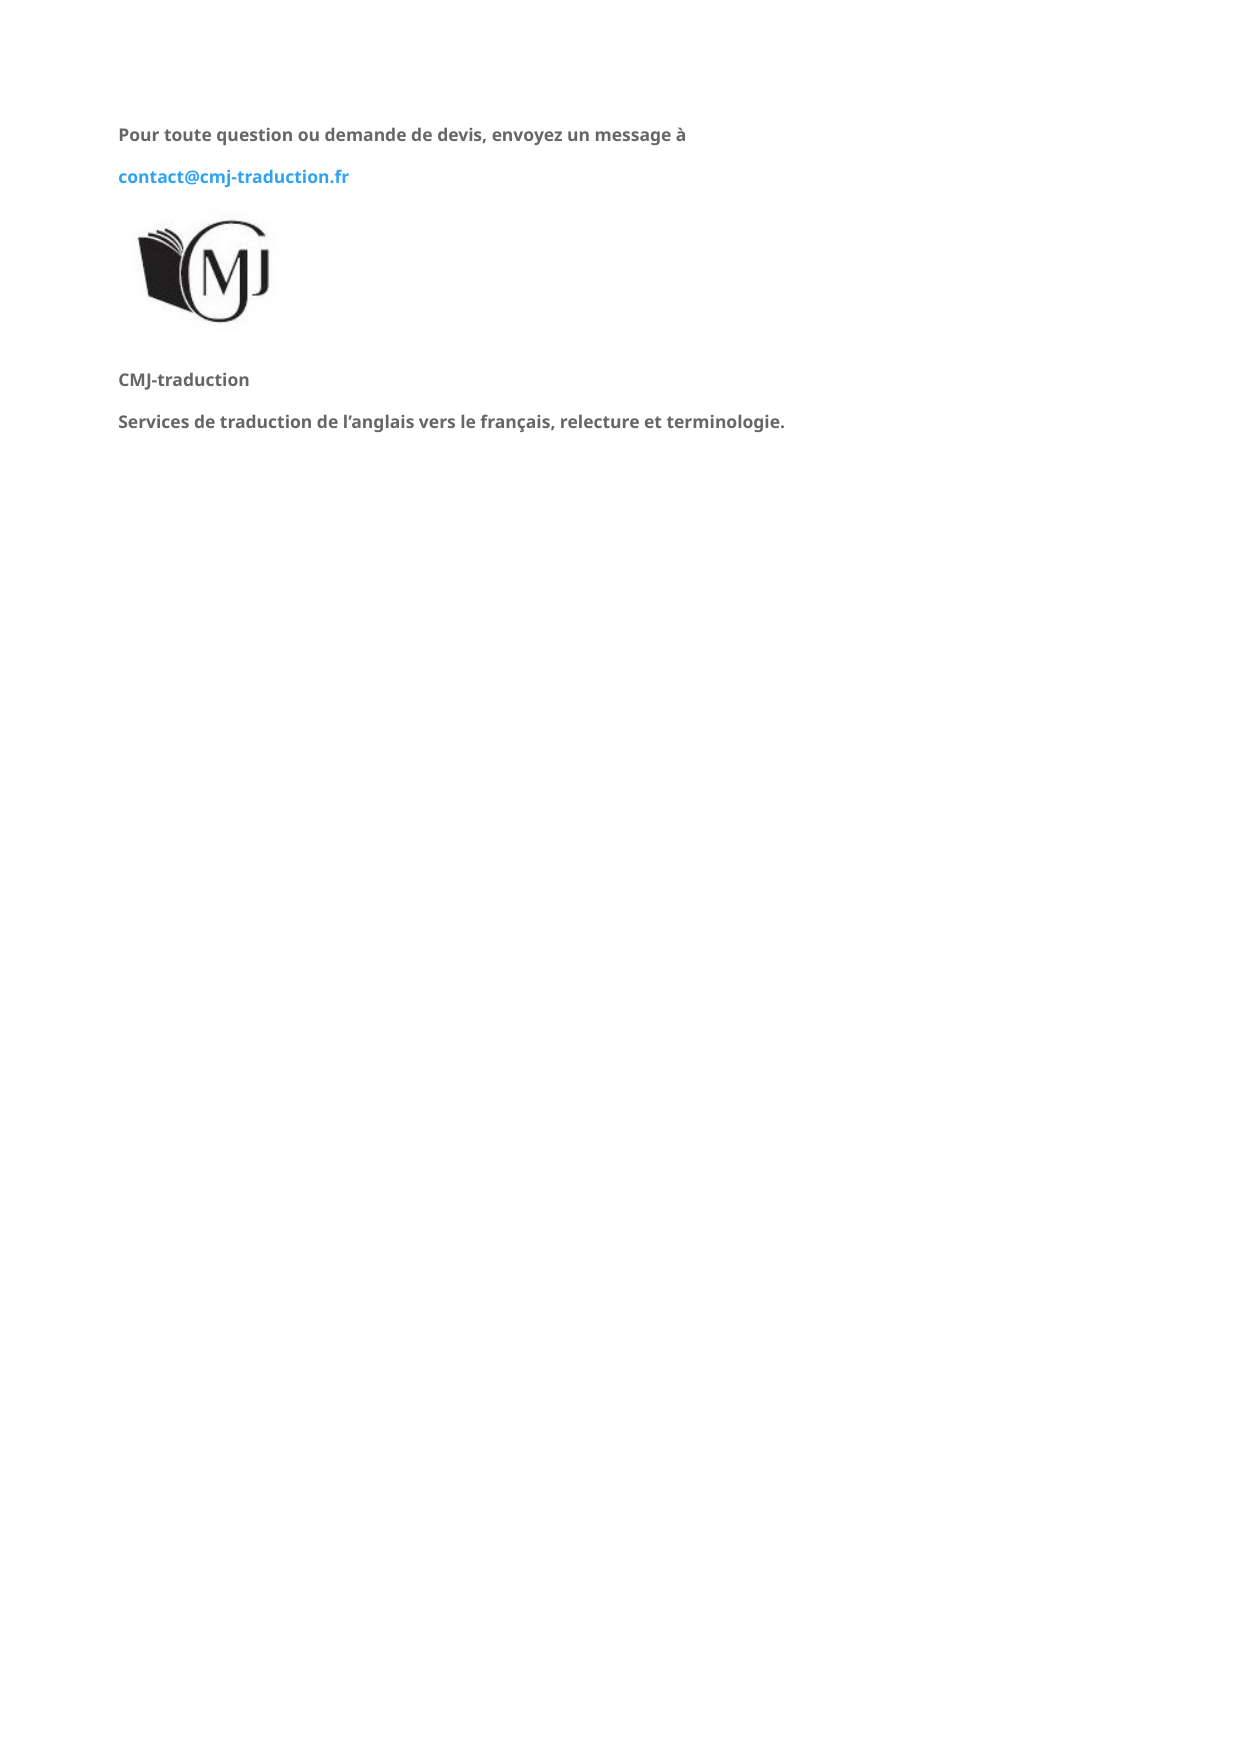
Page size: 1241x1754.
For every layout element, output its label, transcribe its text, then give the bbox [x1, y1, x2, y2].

text Services de traduction de l’anglais vers le français, relecture et terminologie. [118, 404, 1122, 433]
text CMJ-traduction [118, 363, 1122, 392]
text contact@cmj-traduction.fr [118, 159, 1122, 188]
text Pour toute question ou demande de devis, envoyez un message à [118, 118, 1122, 147]
picture [118, 200, 289, 351]
